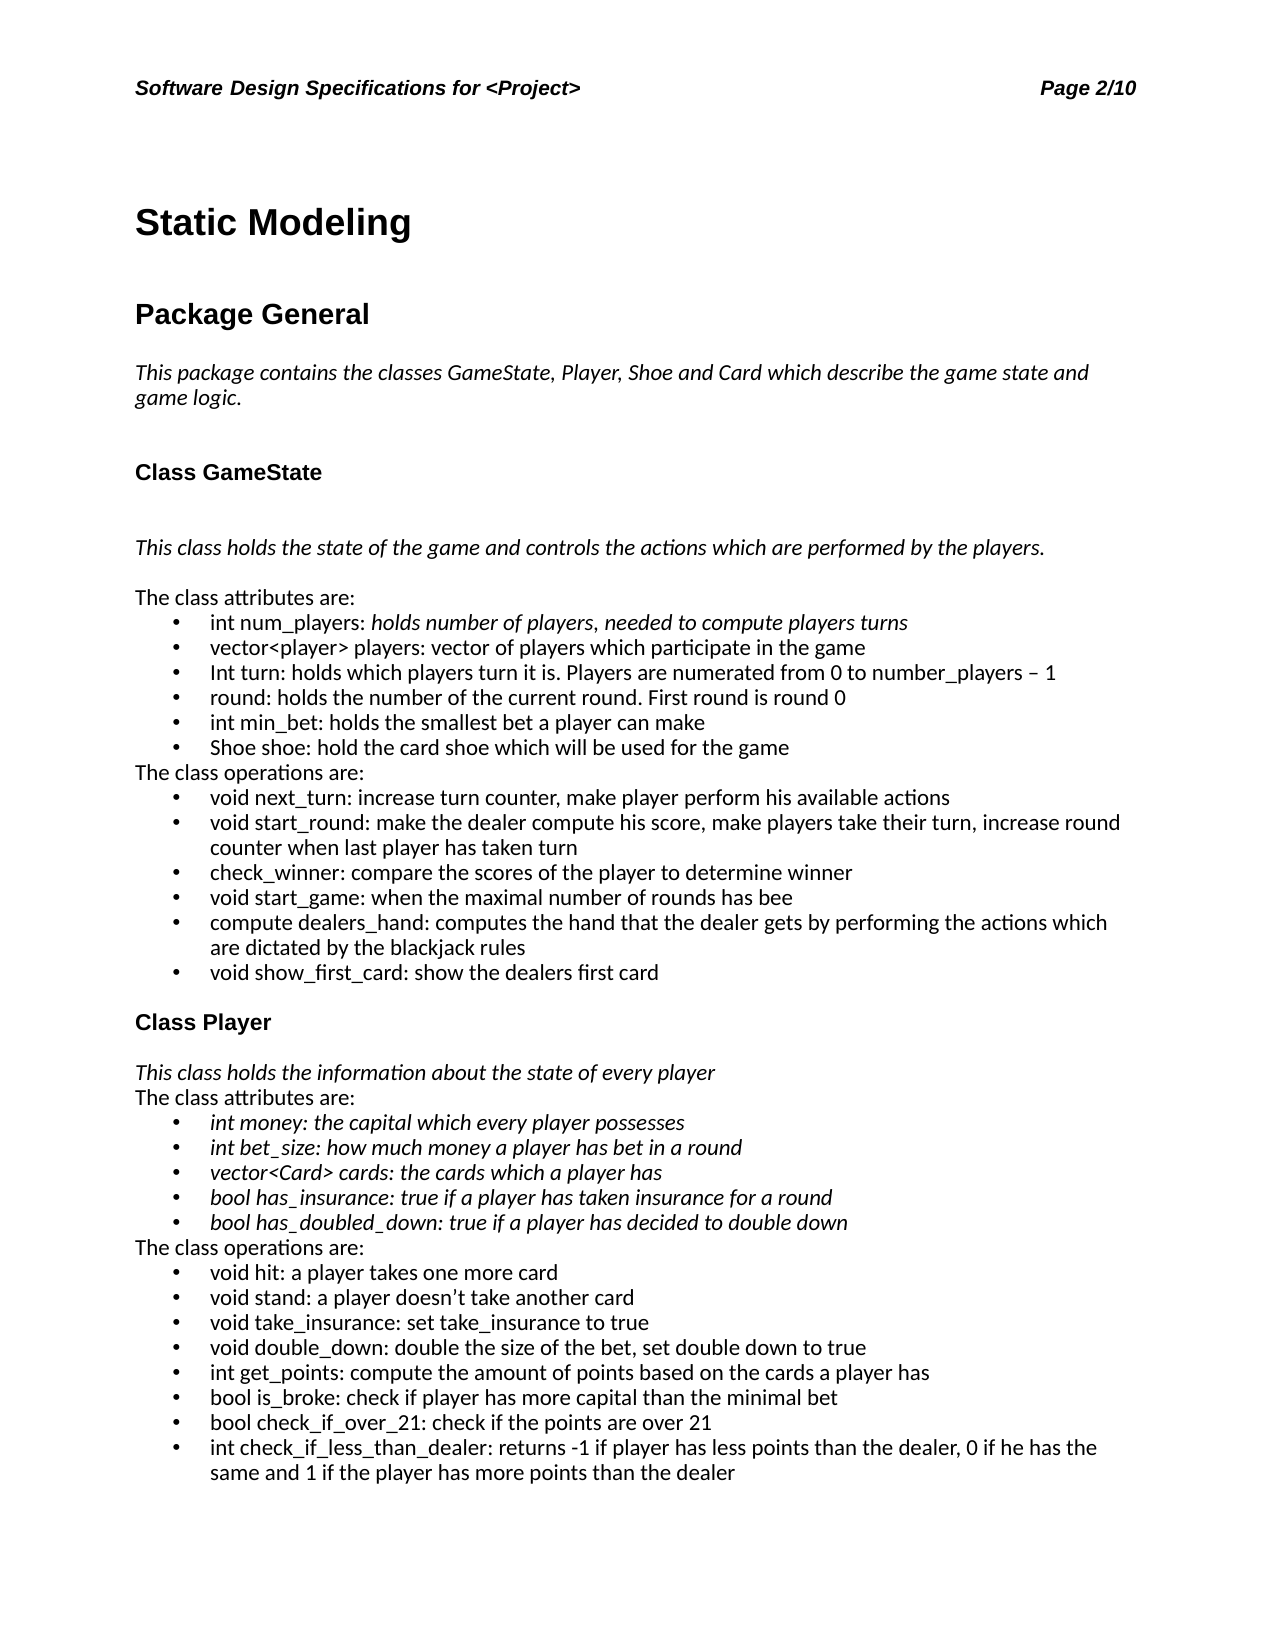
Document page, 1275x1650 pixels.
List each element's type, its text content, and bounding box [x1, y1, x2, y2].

list void stand: a player doesn’t take another card [172, 1285, 1140, 1310]
text This class holds the state of the game and controls the actions which are performed by the players. [135, 535, 1140, 560]
list Shoe shoe: hold the card shoe which will be used for the game [172, 735, 1140, 760]
list int check_if_less_than_dealer: returns -1 if player has less points than the dealer, 0 if he has the same and 1 if the player has more points than the dealer [172, 1435, 1140, 1485]
subtitle Class GameState [135, 460, 1140, 485]
text The class operations are: [135, 1235, 1140, 1260]
subtitle Package General [135, 297, 1140, 331]
list vector<Card> cards: the cards which a player has [172, 1160, 1140, 1185]
list bool check_if_over_21: check if the points are over 21 [172, 1410, 1140, 1435]
list bool is_broke: check if player has more capital than the minimal bet [172, 1385, 1140, 1410]
list compute dealers_hand: computes the hand that the dealer gets by performing the actions which are dictated by the blackjack rules [172, 910, 1140, 960]
list int get_points: compute the amount of points based on the cards a player has [172, 1360, 1140, 1385]
text The class operations are: [135, 760, 1140, 785]
subtitle Class Player [135, 1010, 1140, 1035]
list void double_down: double the size of the bet, set double down to true [172, 1335, 1140, 1360]
list vector<player> players: vector of players which participate in the game [172, 635, 1140, 660]
list bool has_doubled_down: true if a player has decided to double down [172, 1210, 1140, 1235]
list int bet_size: how much money a player has bet in a round [172, 1135, 1140, 1160]
list void show_first_card: show the dealers first card [172, 960, 1140, 985]
list void start_round: make the dealer compute his score, make players take their turn, increase round counter when last player has taken turn [172, 810, 1140, 860]
list bool has_insurance: true if a player has taken insurance for a round [172, 1185, 1140, 1210]
subtitle Static Modeling [135, 200, 1140, 243]
text This package contains the classes GameState, Player, Shoe and Card which describe the game state and game logic. [135, 360, 1140, 410]
list check_winner: compare the scores of the player to determine winner [172, 860, 1140, 885]
text The class attributes are: [135, 585, 1140, 610]
list int min_bet: holds the smallest bet a player can make [172, 710, 1140, 735]
list int num_players: holds number of players, needed to compute players turns [172, 610, 1140, 635]
list round: holds the number of the current round. First round is round 0 [172, 685, 1140, 710]
list int money: the capital which every player possesses [172, 1110, 1140, 1135]
list void start_game: when the maximal number of rounds has bee [172, 885, 1140, 910]
list void next_turn: increase turn counter, make player perform his available actions [172, 785, 1140, 810]
text This class holds the information about the state of every player [135, 1060, 1140, 1085]
text The class attributes are: [135, 1085, 1140, 1110]
list void hit: a player takes one more card [172, 1260, 1140, 1285]
list Int turn: holds which players turn it is. Players are numerated from 0 to number_players – 1 [172, 660, 1140, 685]
list void take_insurance: set take_insurance to true [172, 1310, 1140, 1335]
